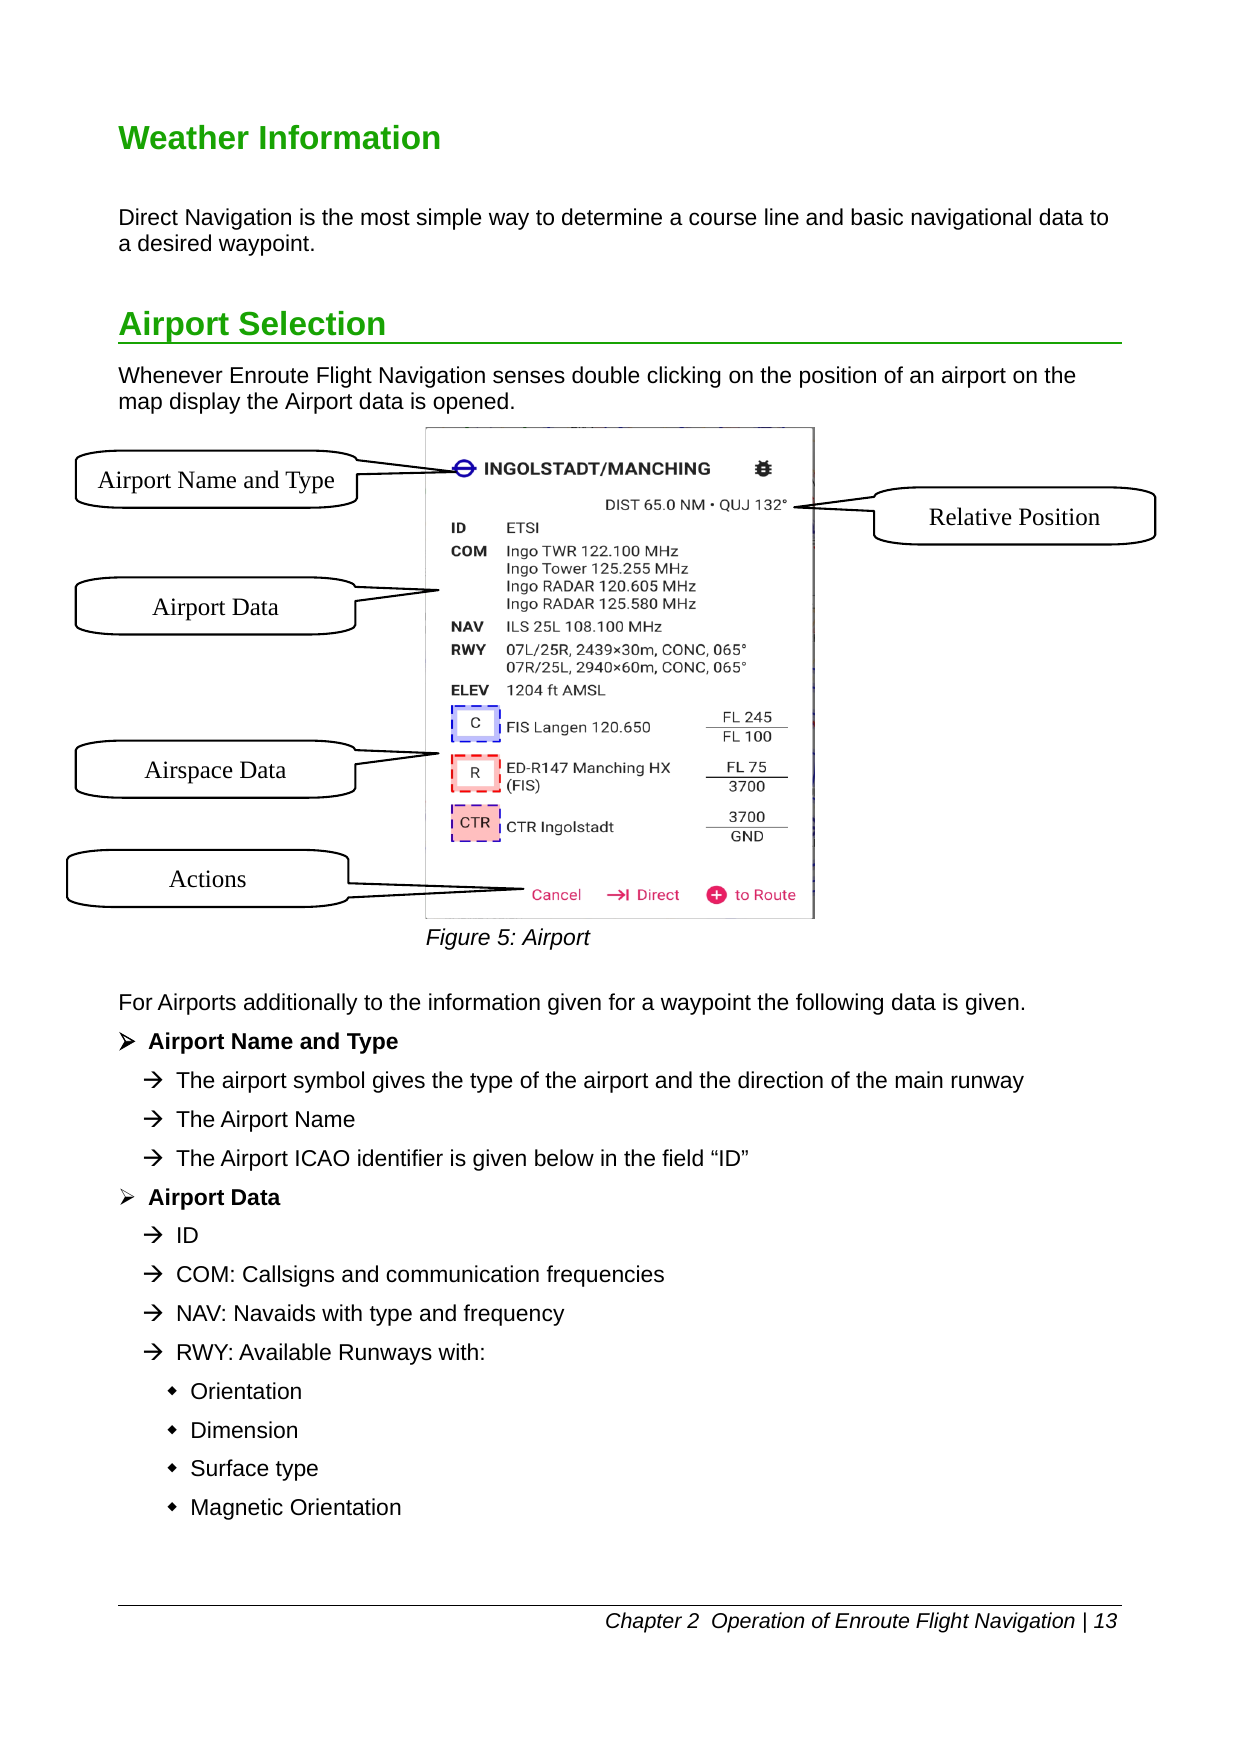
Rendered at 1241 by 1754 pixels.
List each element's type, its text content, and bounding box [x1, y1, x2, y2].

subtitle NAV: Navaids with type and frequency [142, 1300, 1122, 1326]
subtitle Weather Information [118, 118, 1122, 157]
subtitle The Airport Name [142, 1106, 1122, 1132]
subtitle RWY: Available Runways with: [142, 1339, 1122, 1365]
picture [425, 427, 815, 919]
subtitle Airport Name and Type [118, 1028, 1122, 1054]
subtitle ID [142, 1222, 1122, 1249]
subtitle Orientation [165, 1378, 1122, 1404]
subtitle The Airport ICAO identifier is given below in the field “ID” [142, 1144, 1122, 1171]
picture [425, 887, 479, 892]
subtitle Direct Navigation is the most simple way to determine a course line and basic navigational data to a desired waypoint. [118, 204, 1122, 256]
subtitle Airport Data [118, 1183, 1122, 1210]
subtitle Whenever Enroute Flight Navigation senses double clicking on the position of an airport on the map display the Airport data is opened. [118, 362, 1122, 414]
subtitle For Airports additionally to the information given for a waypoint the following data is given. [118, 989, 1122, 1016]
subtitle Surface type [165, 1455, 1122, 1482]
subtitle Magnetic Orientation [165, 1494, 1122, 1521]
text Figure 5: Airport [426, 919, 815, 950]
subtitle Dimension [165, 1417, 1122, 1443]
subtitle The airport symbol gives the type of the airport and the direction of the main runway [142, 1067, 1122, 1093]
subtitle COM: Callsigns and communication frequencies [142, 1261, 1122, 1287]
subtitle Airport Selection [118, 304, 1122, 342]
